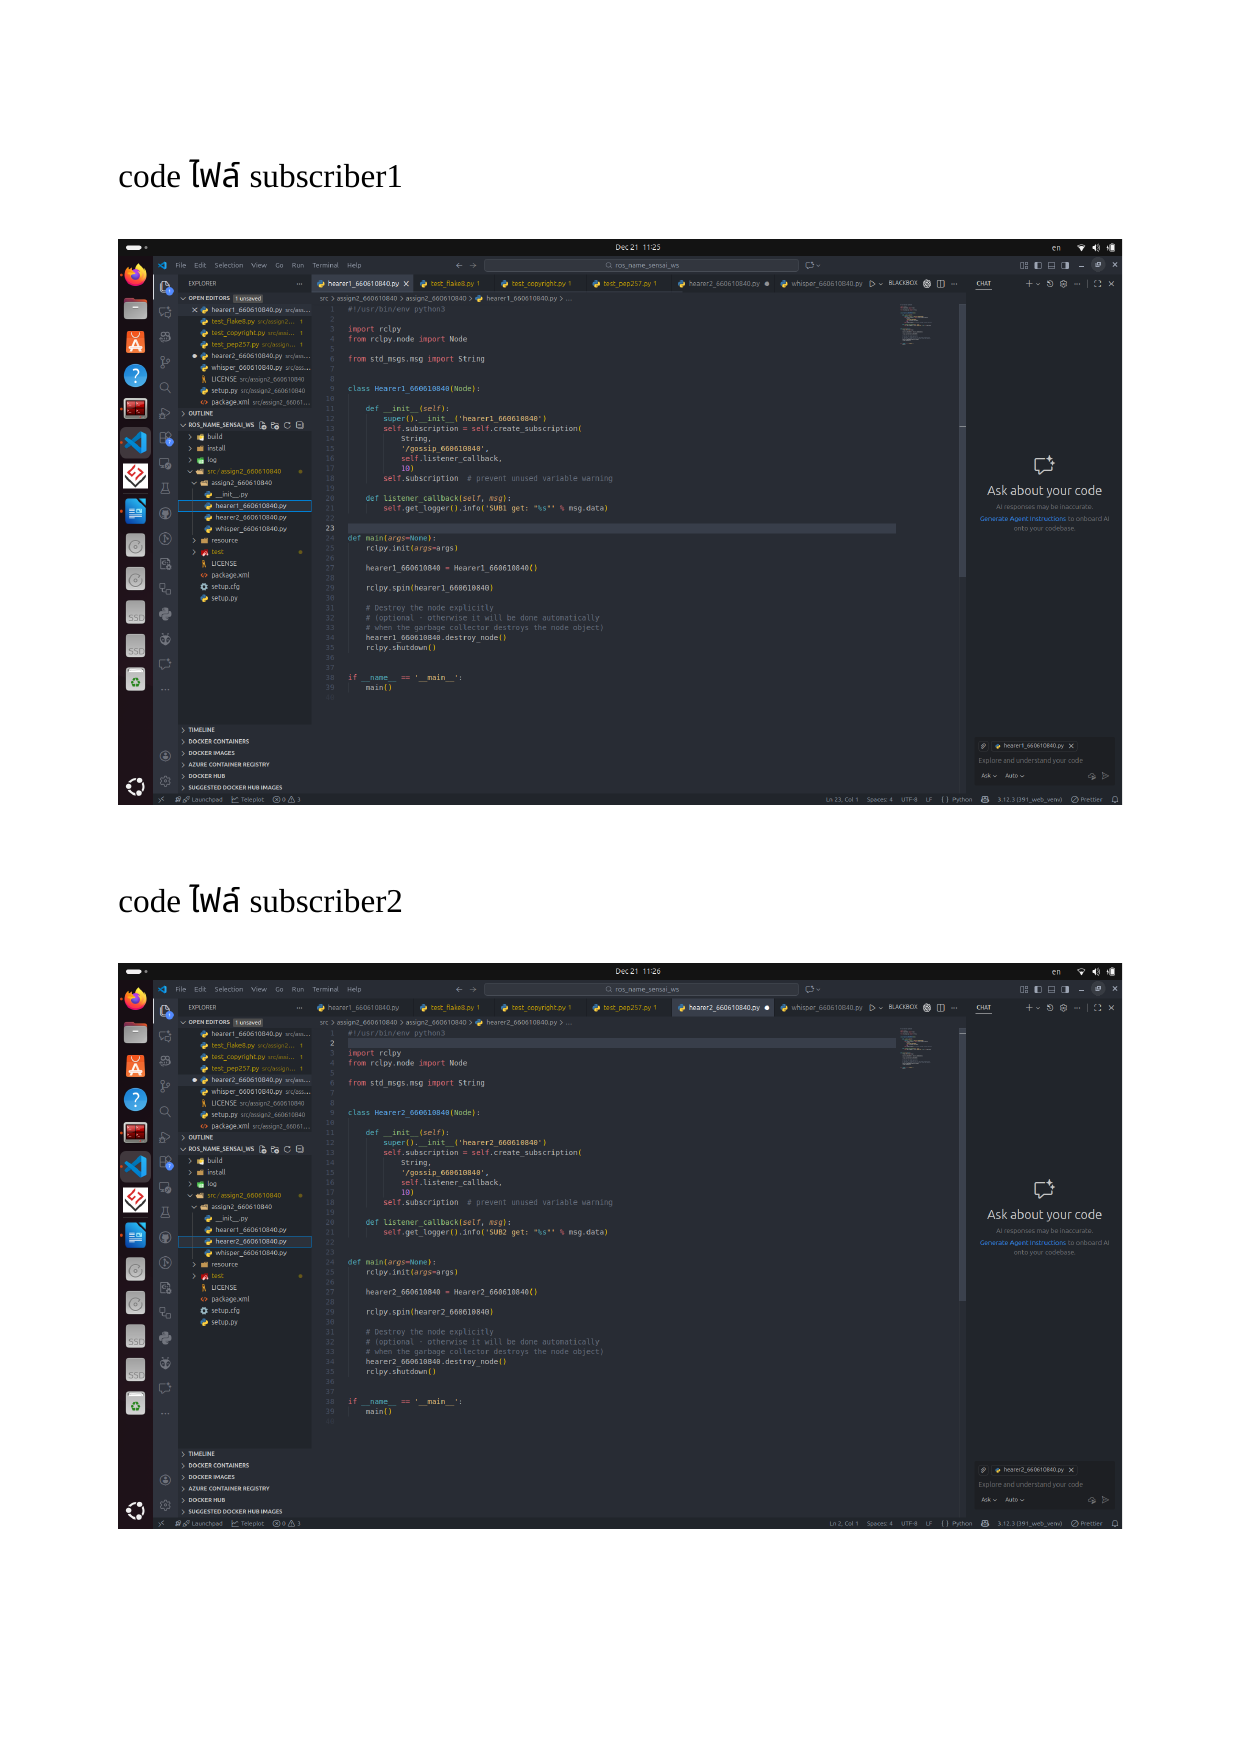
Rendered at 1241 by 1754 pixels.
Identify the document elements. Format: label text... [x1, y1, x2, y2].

text code ไฟล์ subscriber2 [118, 881, 1122, 926]
picture [118, 963, 1123, 1529]
text code ไฟล์ subscriber1 [118, 156, 1122, 201]
picture [118, 239, 1123, 805]
